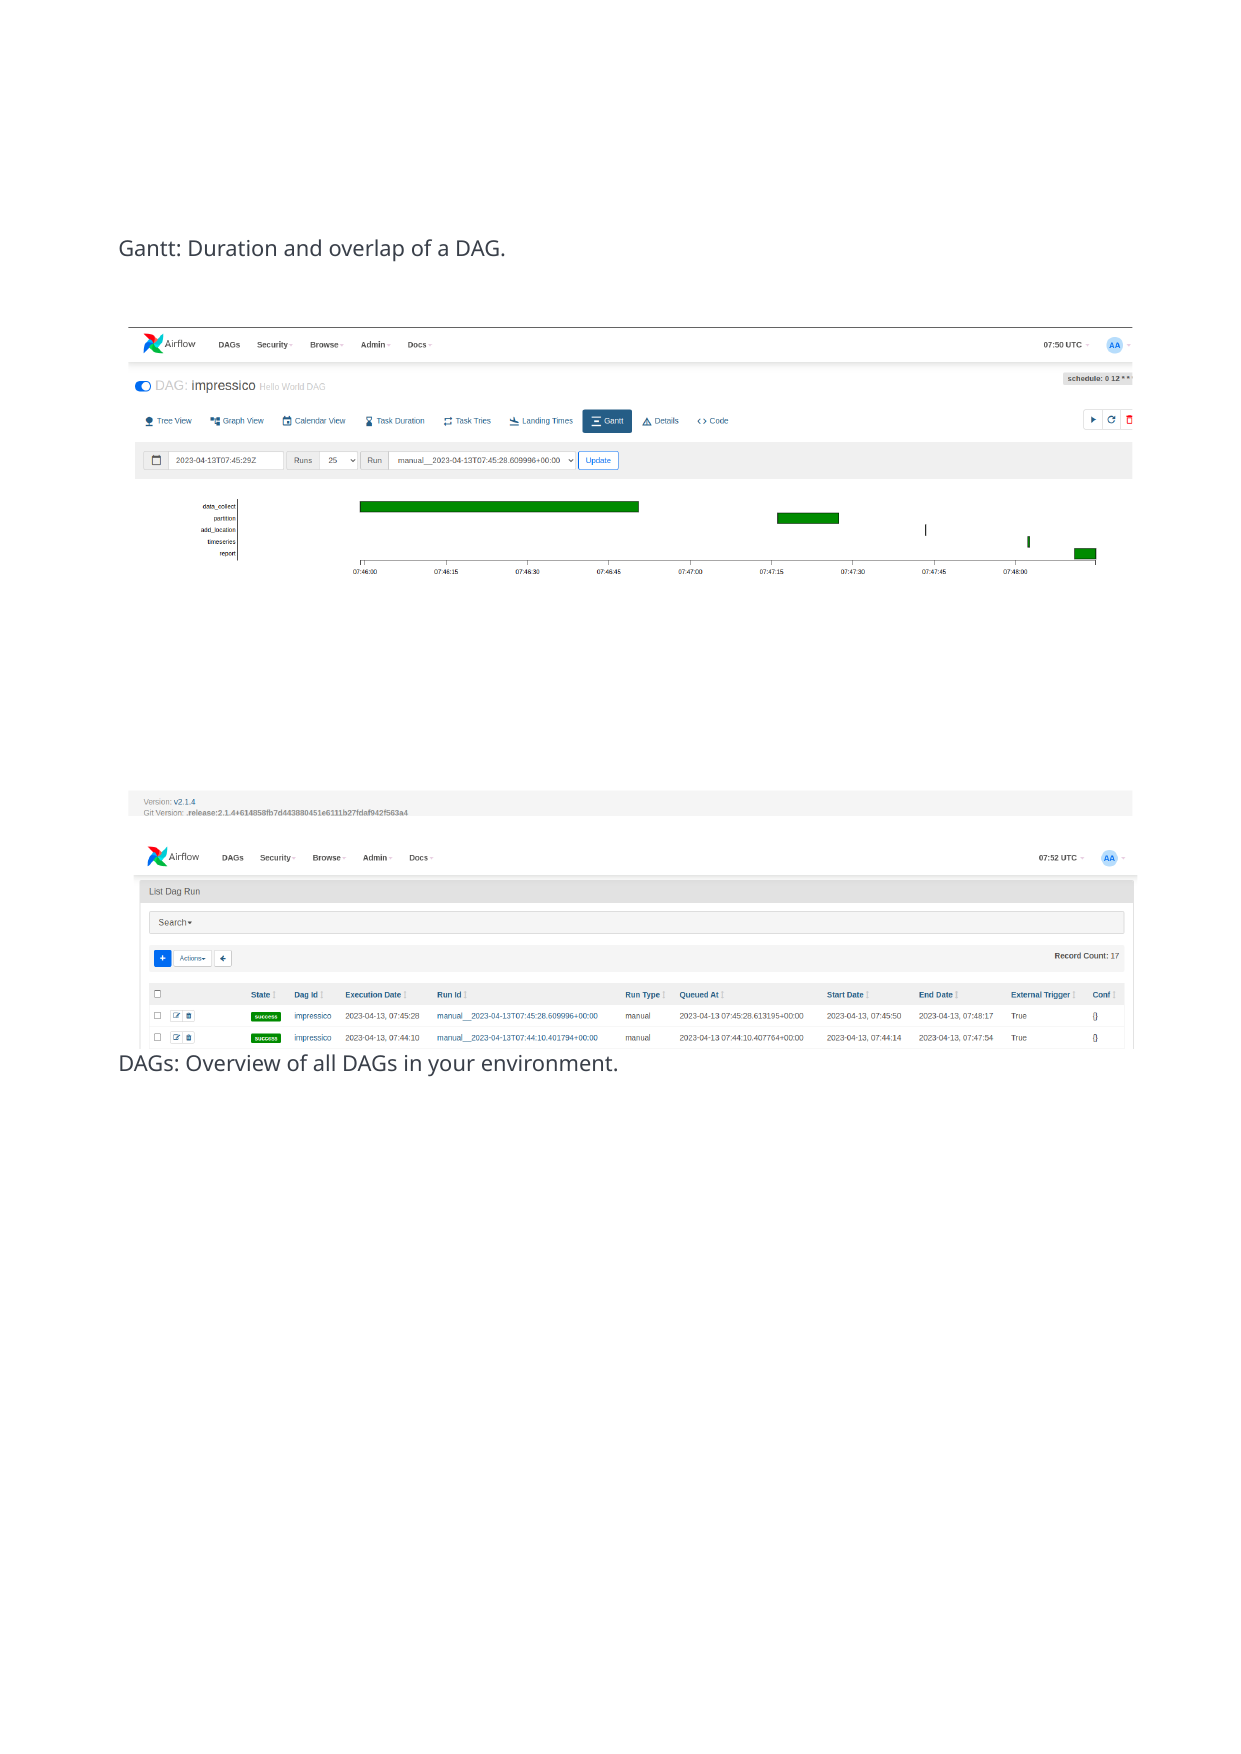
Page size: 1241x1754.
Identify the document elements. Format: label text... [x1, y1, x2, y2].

picture [128, 327, 1133, 816]
text DAGs: Overview of all DAGs in your environment. [118, 320, 1122, 1078]
text Gantt: Duration and overlap of a DAG. [118, 233, 1122, 263]
picture [133, 844, 1138, 1049]
